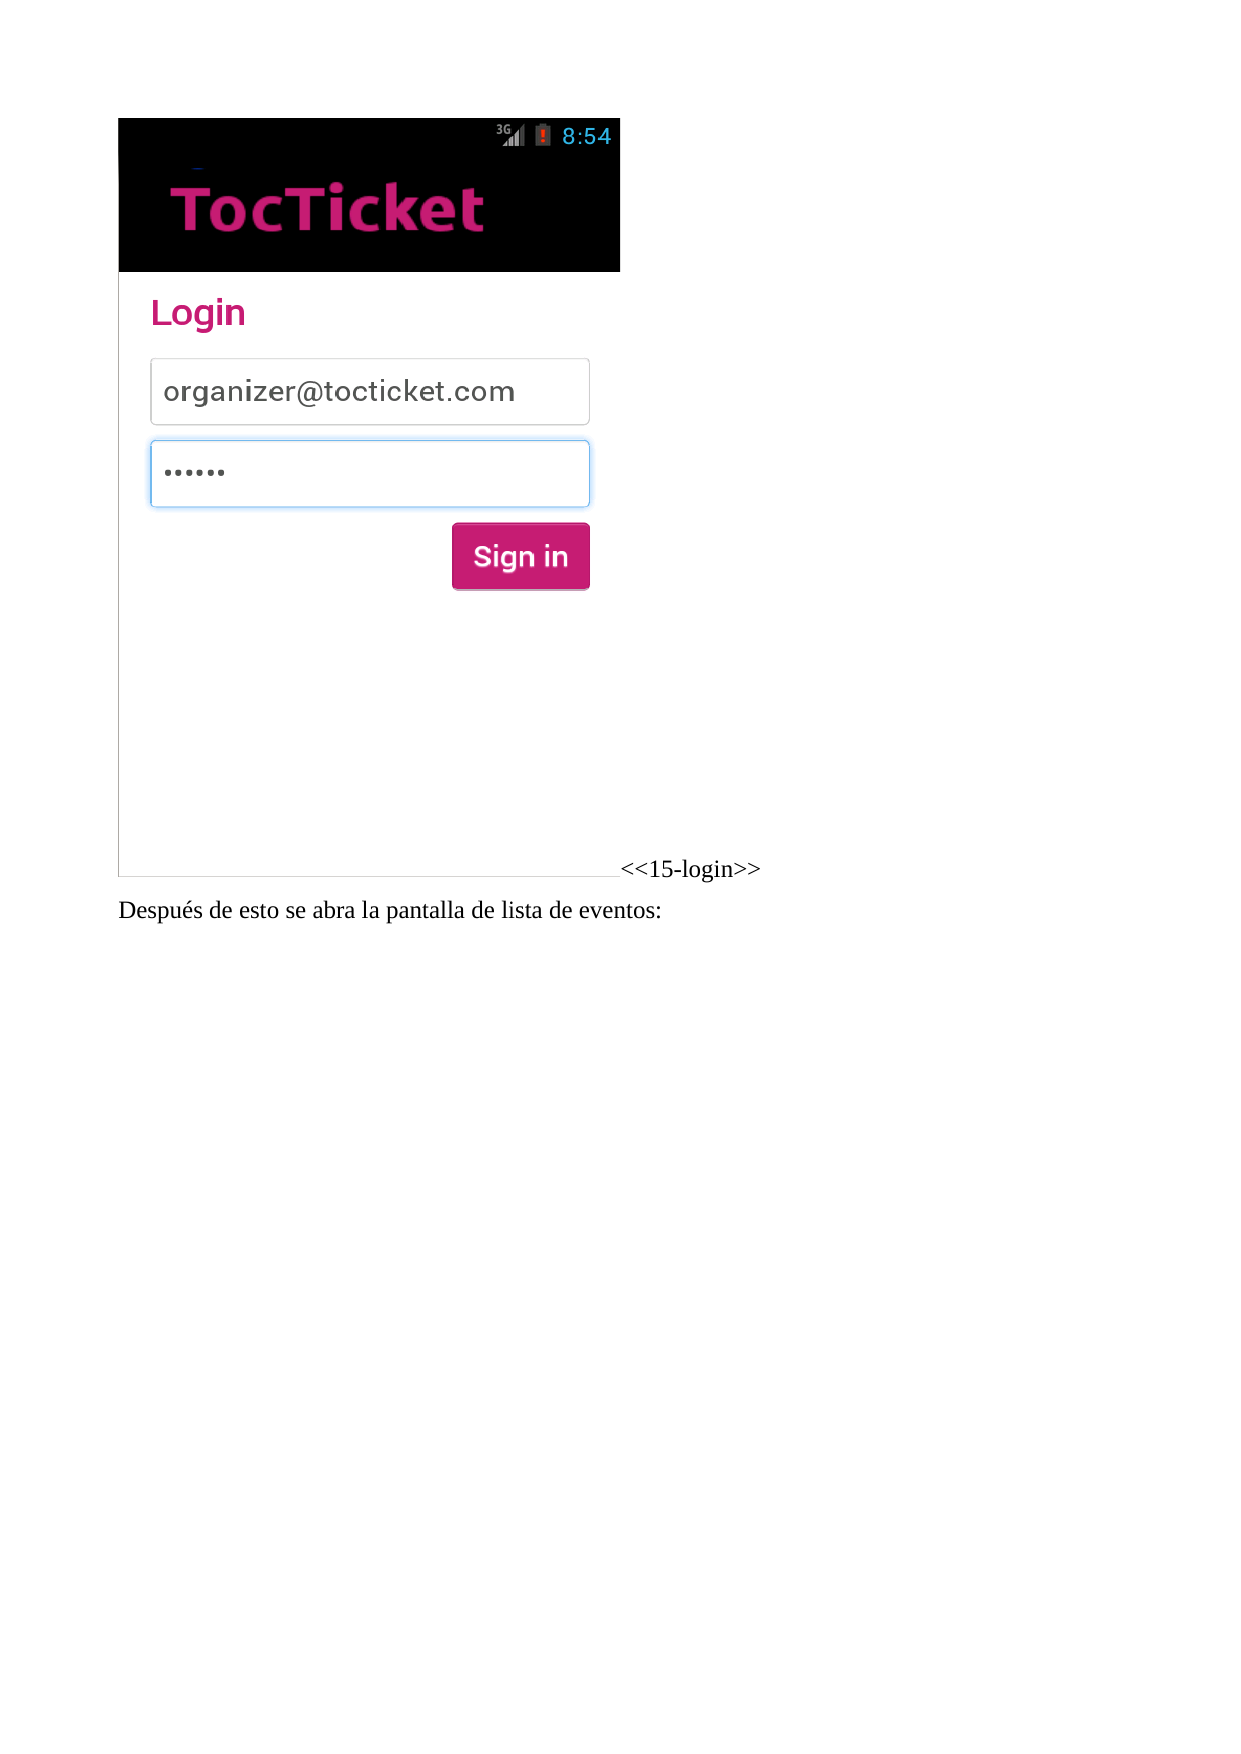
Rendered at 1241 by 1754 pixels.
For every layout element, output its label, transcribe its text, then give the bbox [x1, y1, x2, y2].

text Después de esto se abra la pantalla de lista de eventos: [118, 895, 1122, 924]
picture [118, 118, 621, 877]
text <<15-login>> [118, 118, 1122, 882]
